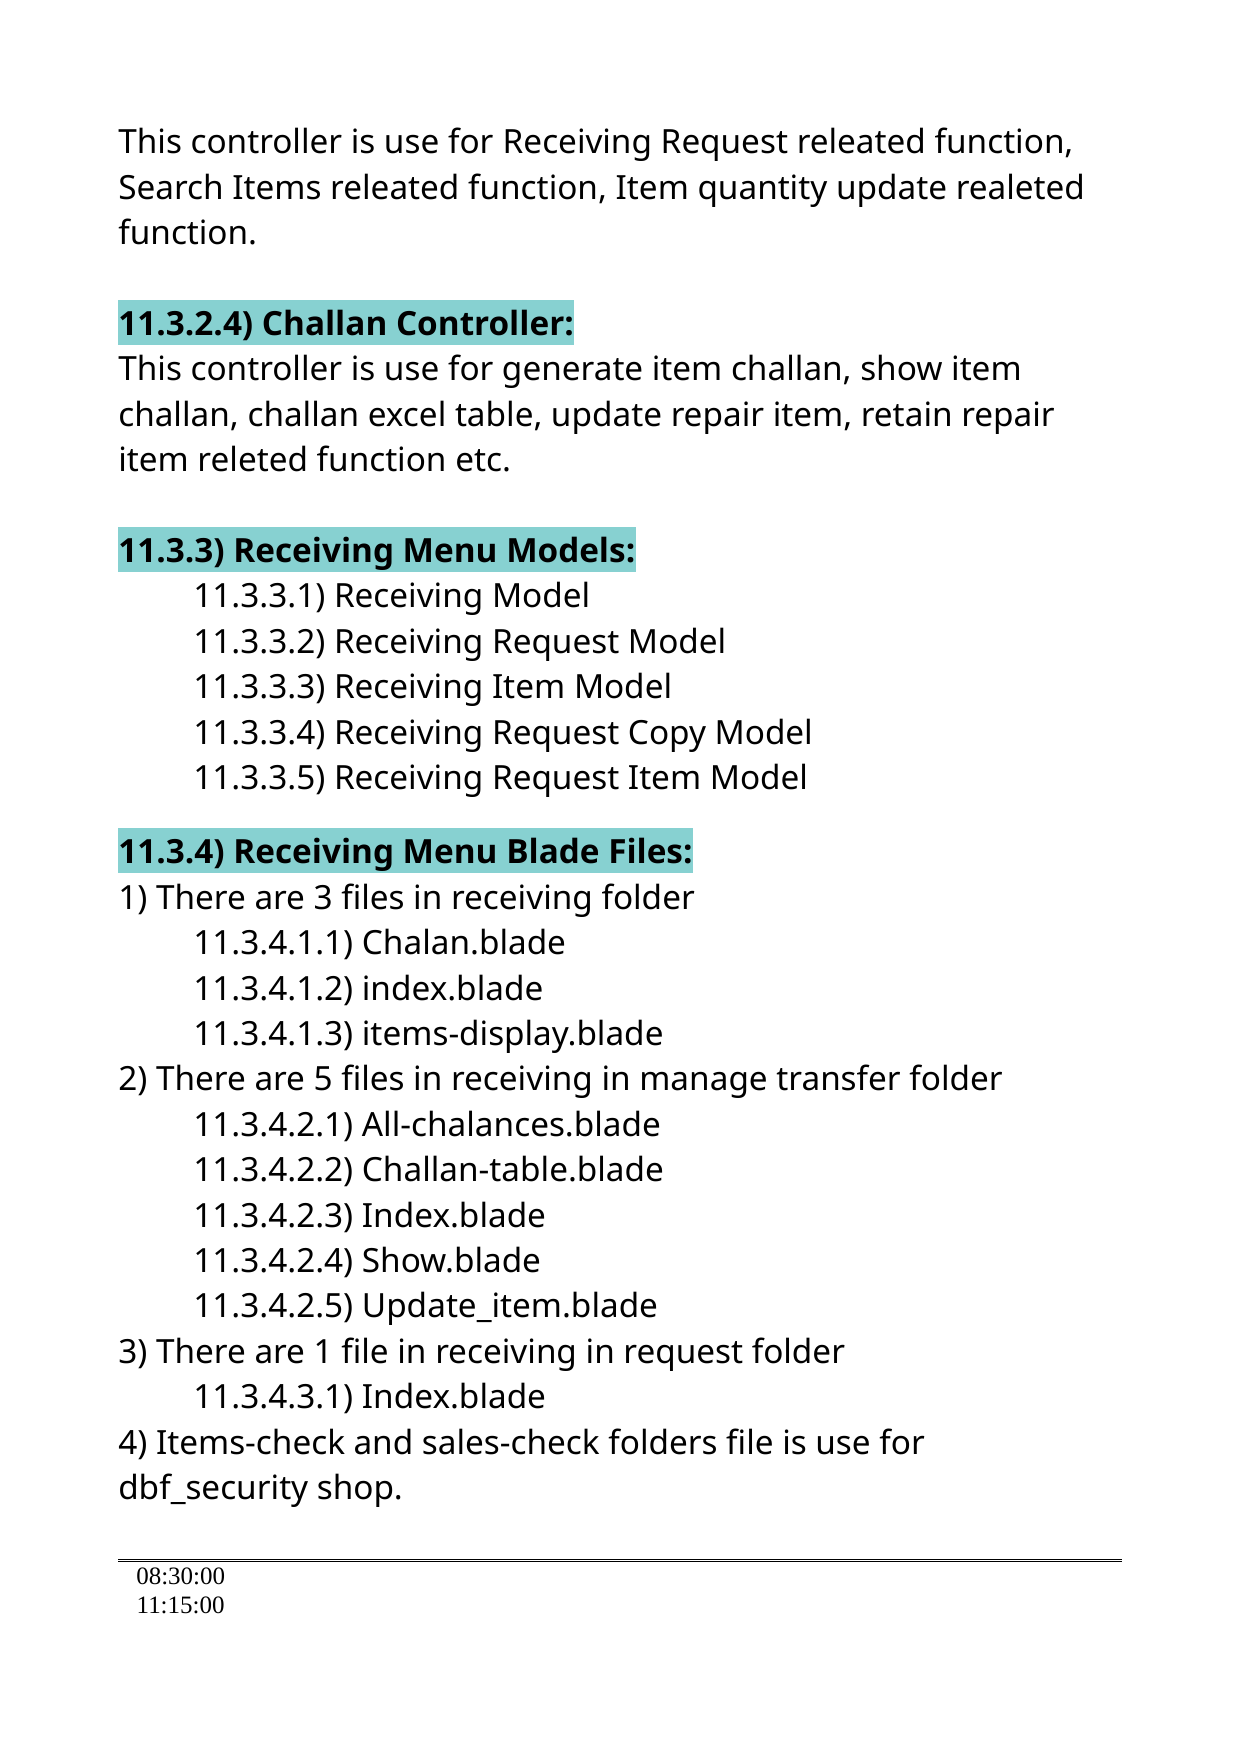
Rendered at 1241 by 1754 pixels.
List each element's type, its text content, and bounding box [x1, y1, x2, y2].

table_header 08:30:00 [112, 1561, 249, 1590]
text 11.3.3.1) Receiving Model [118, 572, 1122, 618]
text This controller is use for Receiving Request releated function, Search Items releated function, Item quantity update realeted function. [118, 118, 1122, 254]
text 11.3.3.2) Receiving Request Model [118, 618, 1122, 663]
text 11.3.4.2.4) Show.blade [118, 1237, 1122, 1282]
text 4) Items-check and sales-check folders file is use for dbf_security shop. [118, 1418, 1122, 1509]
text 11.3.4.2.2) Challan-table.blade [118, 1146, 1122, 1191]
text This controller is use for generate item challan, show item challan, challan excel table, update repair item, retain repair item releted function etc. [118, 345, 1122, 481]
text 11.3.2.4) Challan Controller: [118, 300, 1122, 345]
text 11.3.3.5) Receiving Request Item Model [118, 754, 1122, 799]
table_cell 11:15:00 [112, 1590, 249, 1619]
text 11.3.4.3.1) Index.blade [118, 1373, 1122, 1418]
text 11.3.4.1.1) Chalan.blade [118, 919, 1122, 964]
text 11.3.4.2.5) Update_item.blade [118, 1282, 1122, 1328]
text 11.3.4.2.3) Index.blade [118, 1191, 1122, 1237]
text 11.3.4) Receiving Menu Blade Files: [118, 828, 1122, 873]
text 11.3.3) Receiving Menu Models: [118, 527, 1122, 572]
text 2) There are 5 files in receiving in manage transfer folder [118, 1055, 1122, 1101]
text 11.3.4.1.3) items-display.blade [118, 1010, 1122, 1055]
text 11.3.3.3) Receiving Item Model [118, 663, 1122, 708]
text 11.3.3.4) Receiving Request Copy Model [118, 708, 1122, 754]
text 11.3.4.1.2) index.blade [118, 964, 1122, 1010]
text 1) There are 3 files in receiving folder [118, 873, 1122, 919]
text 3) There are 1 file in receiving in request folder [118, 1328, 1122, 1373]
text 11.3.4.2.1) All-chalances.blade [118, 1101, 1122, 1146]
